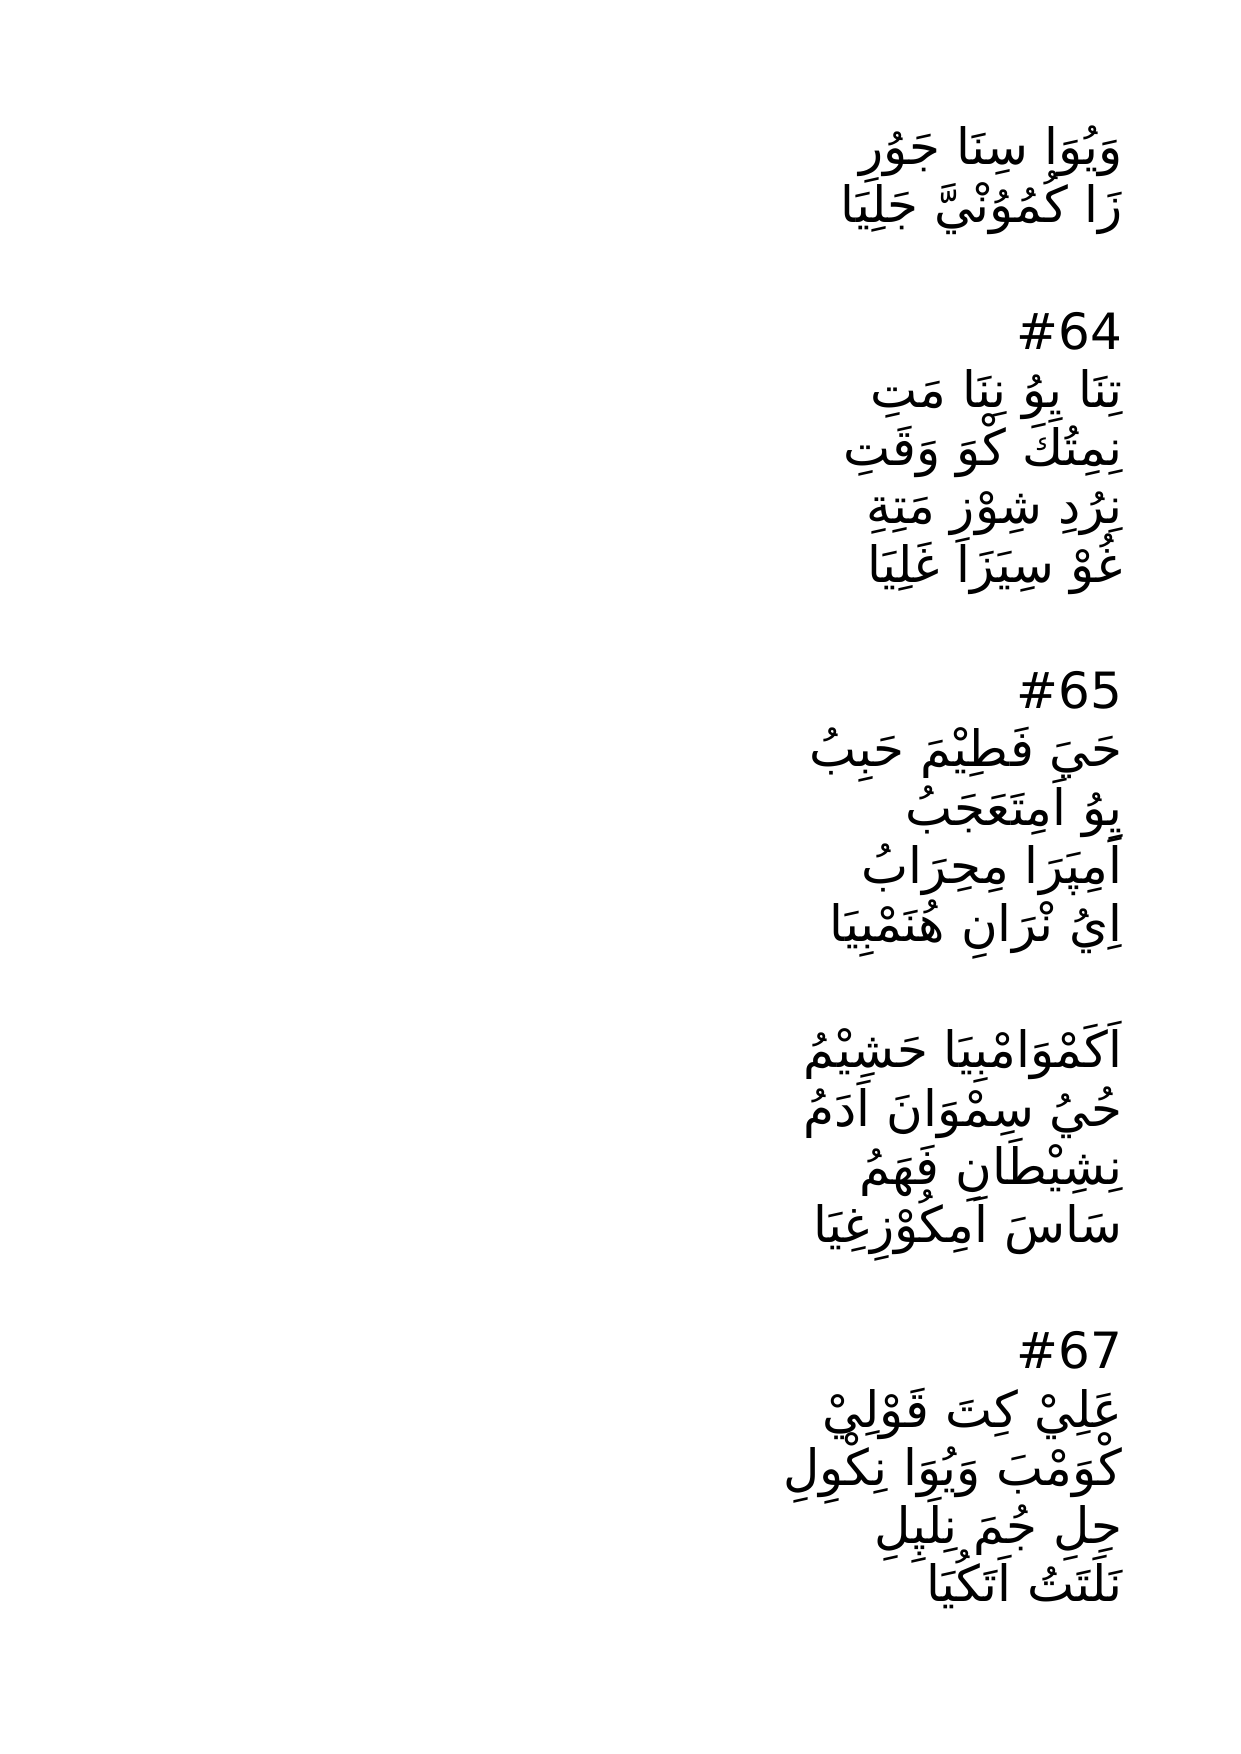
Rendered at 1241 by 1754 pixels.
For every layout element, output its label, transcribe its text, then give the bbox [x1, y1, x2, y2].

text حَيَ فَطِيْمَ حَبِبُ [118, 720, 1122, 778]
text تِنَا يِوُ نِنَا مَتِ [118, 361, 1122, 419]
text كْوَمْبَ وَيُوَا نِكْوِلِ [118, 1439, 1122, 1497]
text حُيُ سِمْوَانَ اَدَمُ [118, 1079, 1122, 1138]
text اِيُ نْرَانِ هُنَمْبِيَا [118, 895, 1122, 953]
text #64 [118, 303, 1122, 361]
text حِلِ جُمَ نِلَپِلِ [118, 1497, 1122, 1555]
text نَلَتَتُ اَتَكُيَا [118, 1555, 1122, 1613]
text نِرُدِ شِوْزِ مَتِةِ [118, 477, 1122, 536]
text سَاسَ اَمِكُوْزِغِيَا [118, 1196, 1122, 1254]
text #65 [118, 662, 1122, 720]
text غُوْ سِيَزَا غَلِيَا [118, 536, 1122, 594]
text نِمِتُكَ كْوَ وَقَتِ [118, 419, 1122, 477]
text وَيُوَا سِنَا جَوُرِ [118, 118, 1122, 176]
text #67 [118, 1322, 1122, 1381]
text زَا كُمُوُنْيَّ جَلِيَا [118, 176, 1122, 234]
text نِشِيْطَانِ فَهَمُ [118, 1138, 1122, 1196]
text يِوُ اَمِتَعَجَبُ [118, 778, 1122, 837]
text اَكَمْوَامْبِيَا حَشِيْمُ [118, 1021, 1122, 1079]
text اَمِپَرَا مِحِرَابُ [118, 837, 1122, 895]
text عَلِيْ كِتَ قَوْلِيْ [118, 1381, 1122, 1439]
